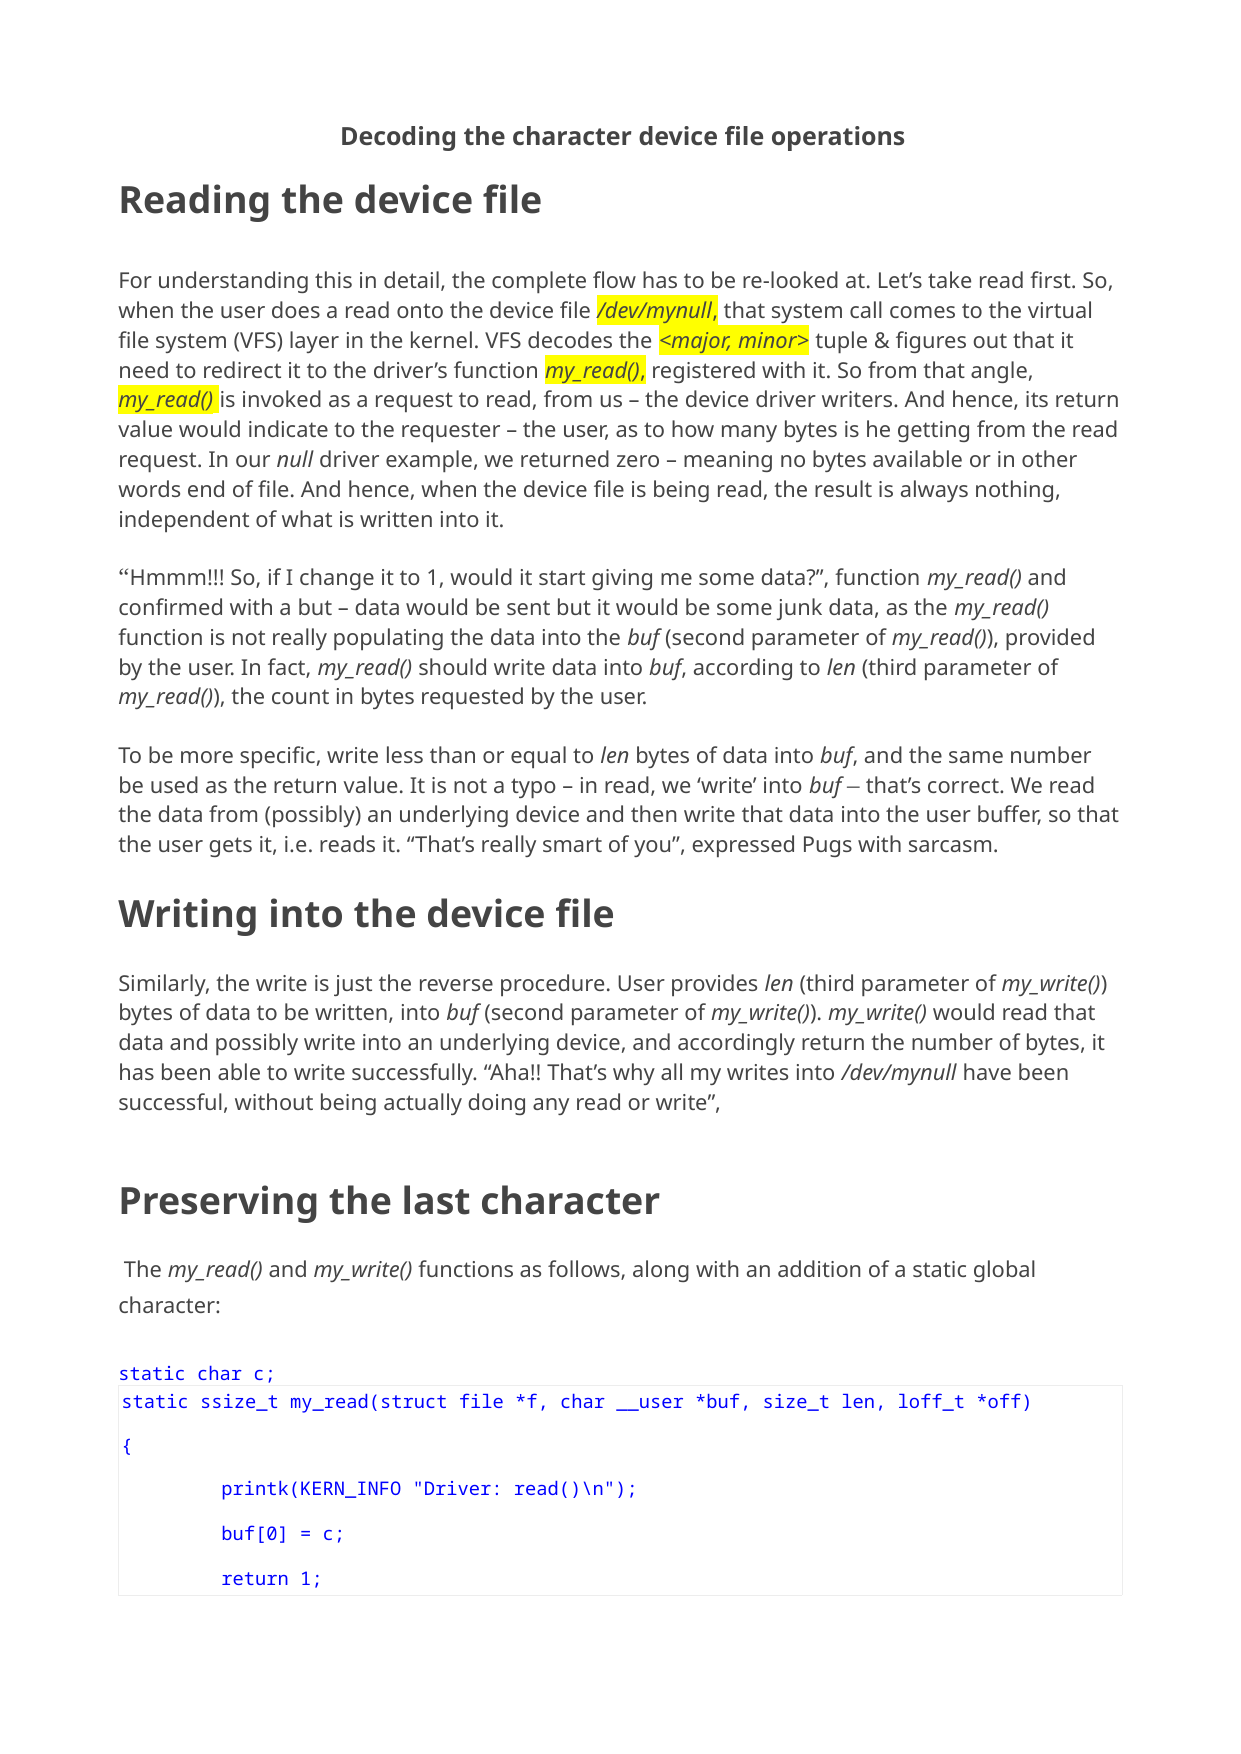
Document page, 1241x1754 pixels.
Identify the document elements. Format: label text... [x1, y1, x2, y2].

text static ssize_t my_read(struct file *f, char __user *buf, size_t len, loff_t *off) [119, 1386, 1122, 1414]
text { [119, 1429, 1122, 1457]
text For understanding this in detail, the complete flow has to be re-looked at. Let’s take read first. So, when the user does a read onto the device file /dev/mynull, that system call comes to the virtual file system (VFS) layer in the kernel. VFS decodes the <major, minor> tuple & figures out that it need to redirect it to the driver’s function my_read(), registered with it. So from that angle, my_read() is invoked as a request to read, from us – the device driver writers. And hence, its return value would indicate to the requester – the user, as to how many bytes is he getting from the read request. In our null driver example, we returned zero – meaning no bytes available or in other words end of file. And hence, when the device file is being read, the result is always nothing, independent of what is written into it. [118, 265, 1122, 533]
text return 1; [119, 1562, 1122, 1595]
text “Hmmm!!! So, if I change it to 1, would it start giving me some data?”, function my_read() and confirmed with a but – data would be sent but it would be some junk data, as the my_read() function is not really populating the data into the buf (second parameter of my_read()), provided by the user. In fact, my_read() should write data into buf, according to len (third parameter of my_read()), the count in bytes requested by the user. [118, 562, 1122, 711]
subtitle Preserving the last character [118, 1174, 1122, 1225]
text Decoding the character device file operations [118, 118, 1122, 152]
text printk(KERN_INFO "Driver: read()\n"); [119, 1472, 1122, 1502]
text To be more specific, write less than or equal to len bytes of data into buf, and the same number be used as the return value. It is not a typo – in read, we ‘write’ into buf – that’s correct. We read the data from (possibly) an underlying device and then write that data into the user buffer, so that the user gets it, i.e. reads it. “That’s really smart of you”, expressed Pugs with sarcasm. [118, 740, 1122, 859]
subtitle Reading the device file [118, 173, 1122, 224]
subtitle Writing into the device file [118, 888, 1122, 939]
text static char c; [118, 1360, 1122, 1385]
text The my_read() and my_write() functions as follows, along with an addition of a static global character: [118, 1254, 1122, 1319]
text Similarly, the write is just the reverse procedure. User provides len (third parameter of my_write()) bytes of data to be written, into buf (second parameter of my_write()). my_write() would read that data and possibly write into an underlying device, and accordingly return the number of bytes, it has been able to write successfully. “Aha!! That’s why all my writes into /dev/mynull have been successful, without being actually doing any read or write”, [118, 968, 1122, 1117]
text buf[0] = c; [119, 1517, 1122, 1547]
